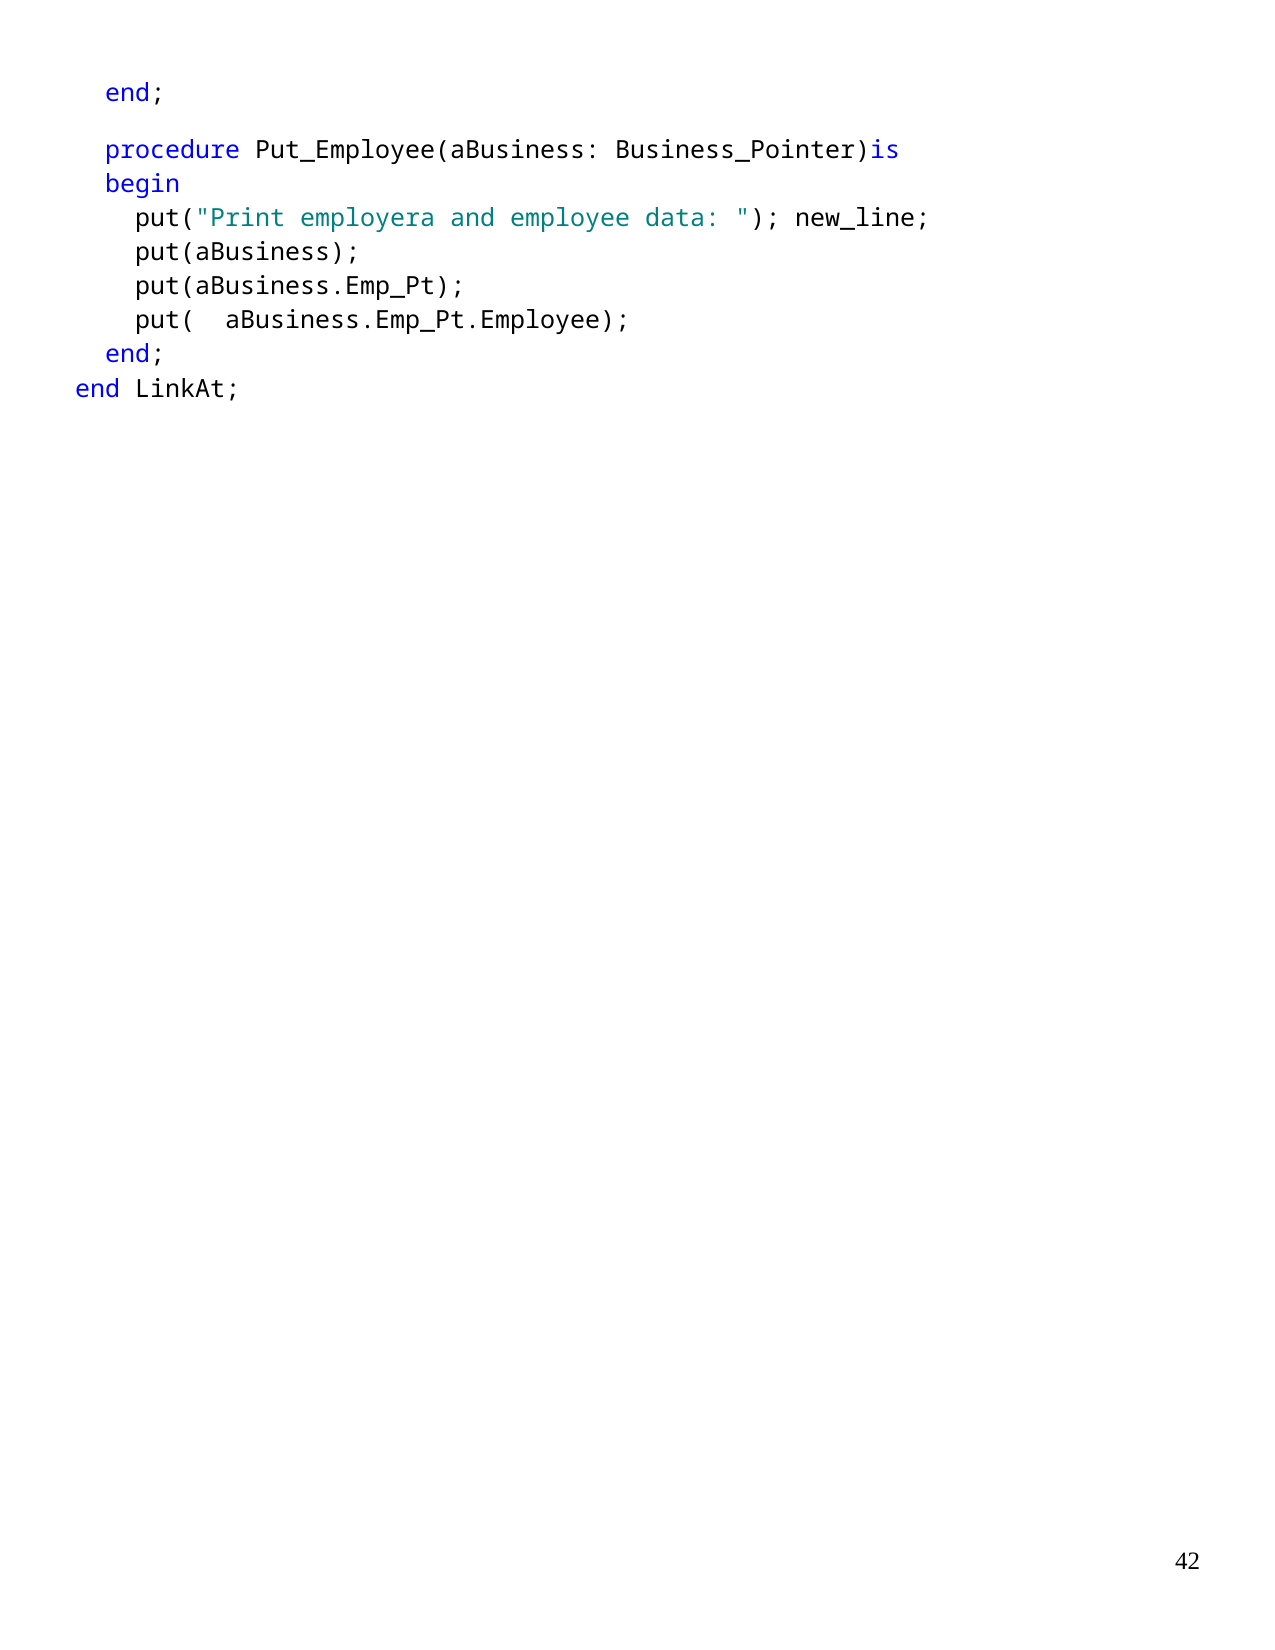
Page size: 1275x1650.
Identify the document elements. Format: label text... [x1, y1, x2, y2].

text end LinkAt; [75, 370, 1200, 404]
text put(aBusiness); [75, 234, 1200, 268]
text procedure Put_Employee(aBusiness: Business_Pointer)is [75, 132, 1200, 166]
text put( aBusiness.Emp_Pt.Employee); [75, 302, 1200, 336]
text end; [75, 336, 1200, 370]
text end; [75, 75, 1200, 109]
text put(aBusiness.Emp_Pt); [75, 268, 1200, 302]
text begin [75, 166, 1200, 200]
text put("Print employera and employee data: "); new_line; [75, 200, 1200, 234]
